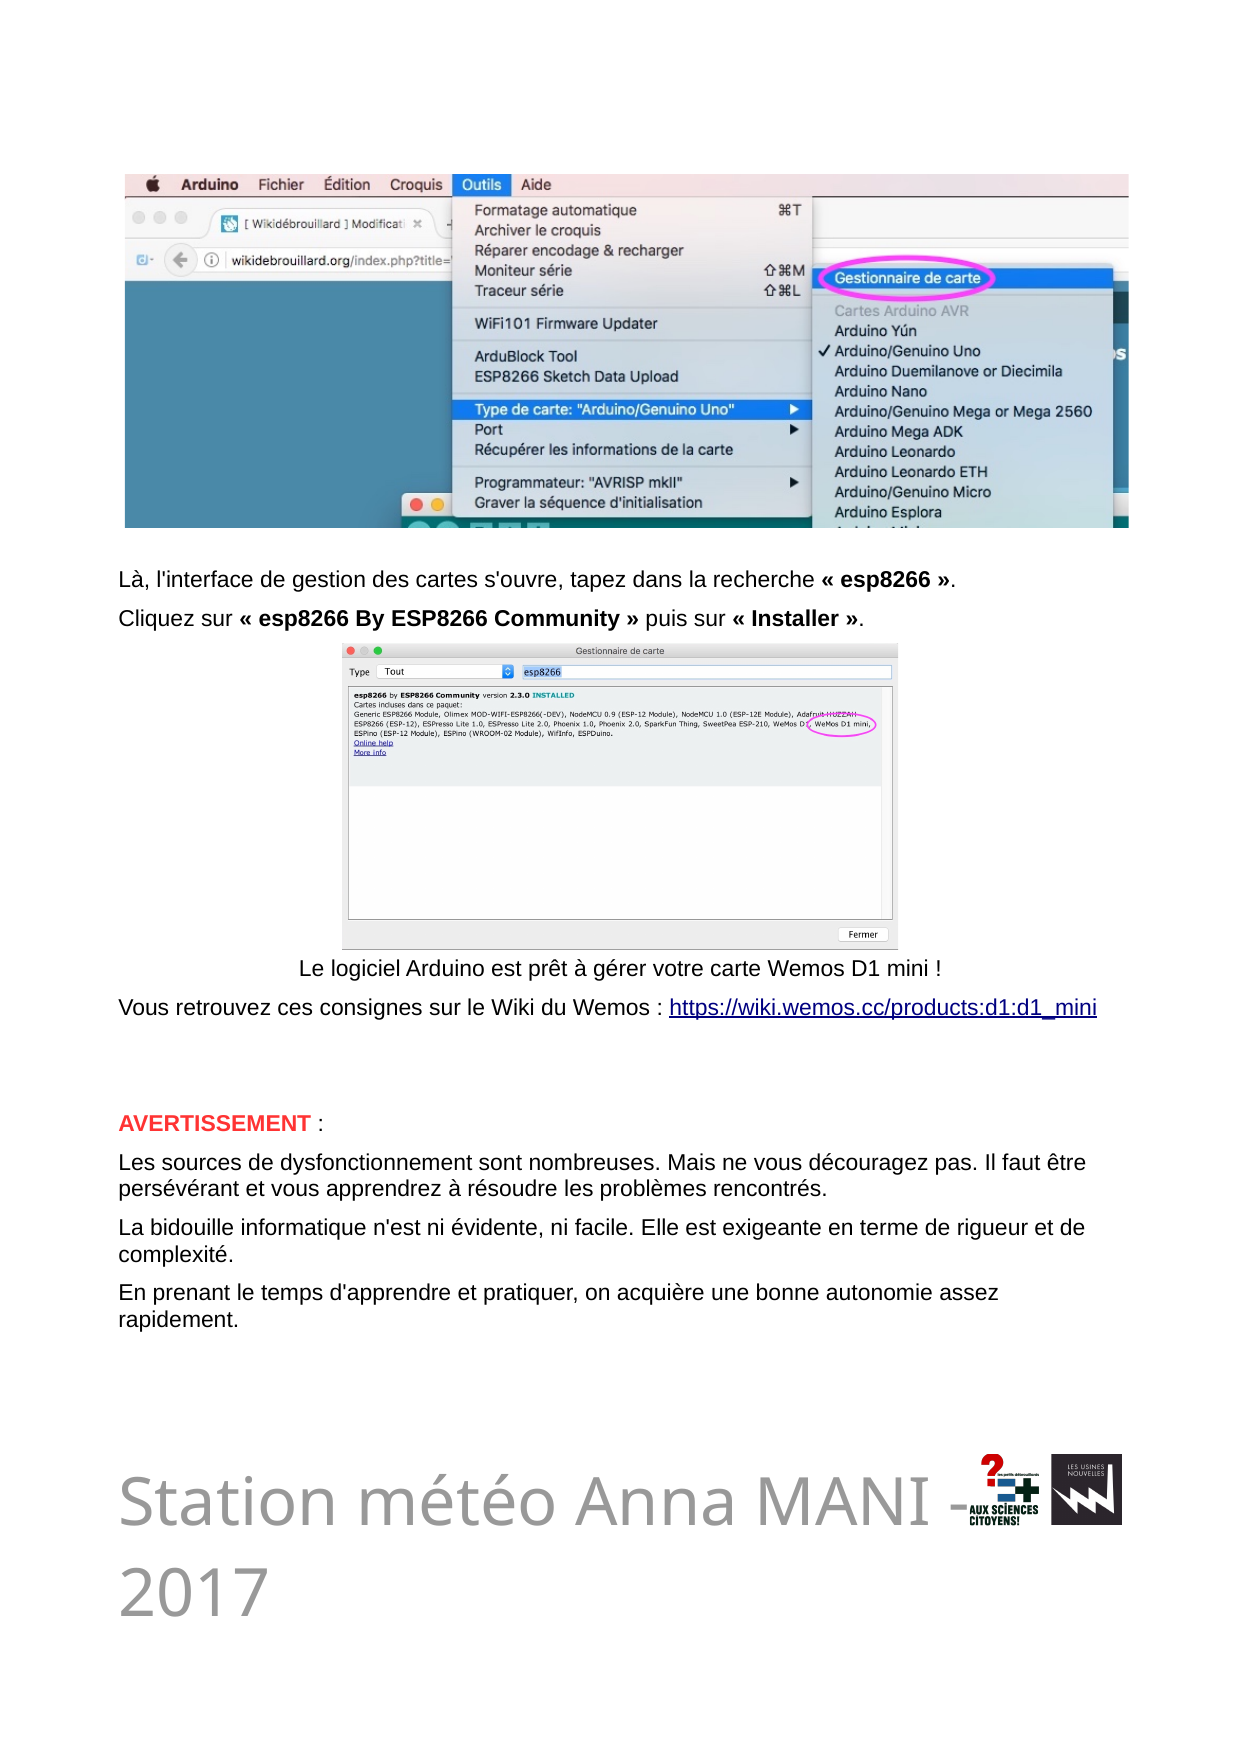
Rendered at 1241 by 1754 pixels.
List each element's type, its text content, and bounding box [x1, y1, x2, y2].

text Cliquez sur « esp8266 By ESP8266 Community » puis sur « Installer ». [118, 605, 1122, 631]
picture [969, 1454, 1039, 1526]
text Vous retrouvez ces consignes sur le Wiki du Wemos : https://wiki.wemos.cc/products:d1:d1_mini [118, 993, 1122, 1020]
text En prenant le temps d'apprendre et pratiquer, on acquière une bonne autonomie assez rapidement. [118, 1279, 1122, 1332]
text Là, l'interface de gestion des cartes s'ouvre, tapez dans la recherche « esp8266 ». [118, 566, 1122, 592]
text AVERTISSEMENT : [118, 1110, 1122, 1136]
text La bidouille informatique n'est ni évidente, ni facile. Elle est exigeante en terme de rigueur et de complexité. [118, 1214, 1122, 1267]
text Les sources de dysfonctionnement sont nombreuses. Mais ne vous découragez pas. Il faut être persévérant et vous apprendrez à résoudre les problèmes rencontrés. [118, 1149, 1122, 1202]
text Le logiciel Arduino est prêt à gérer votre carte Wemos D1 mini ! [118, 955, 1122, 981]
picture [1051, 1454, 1122, 1525]
picture [124, 174, 1129, 528]
picture [342, 643, 899, 950]
